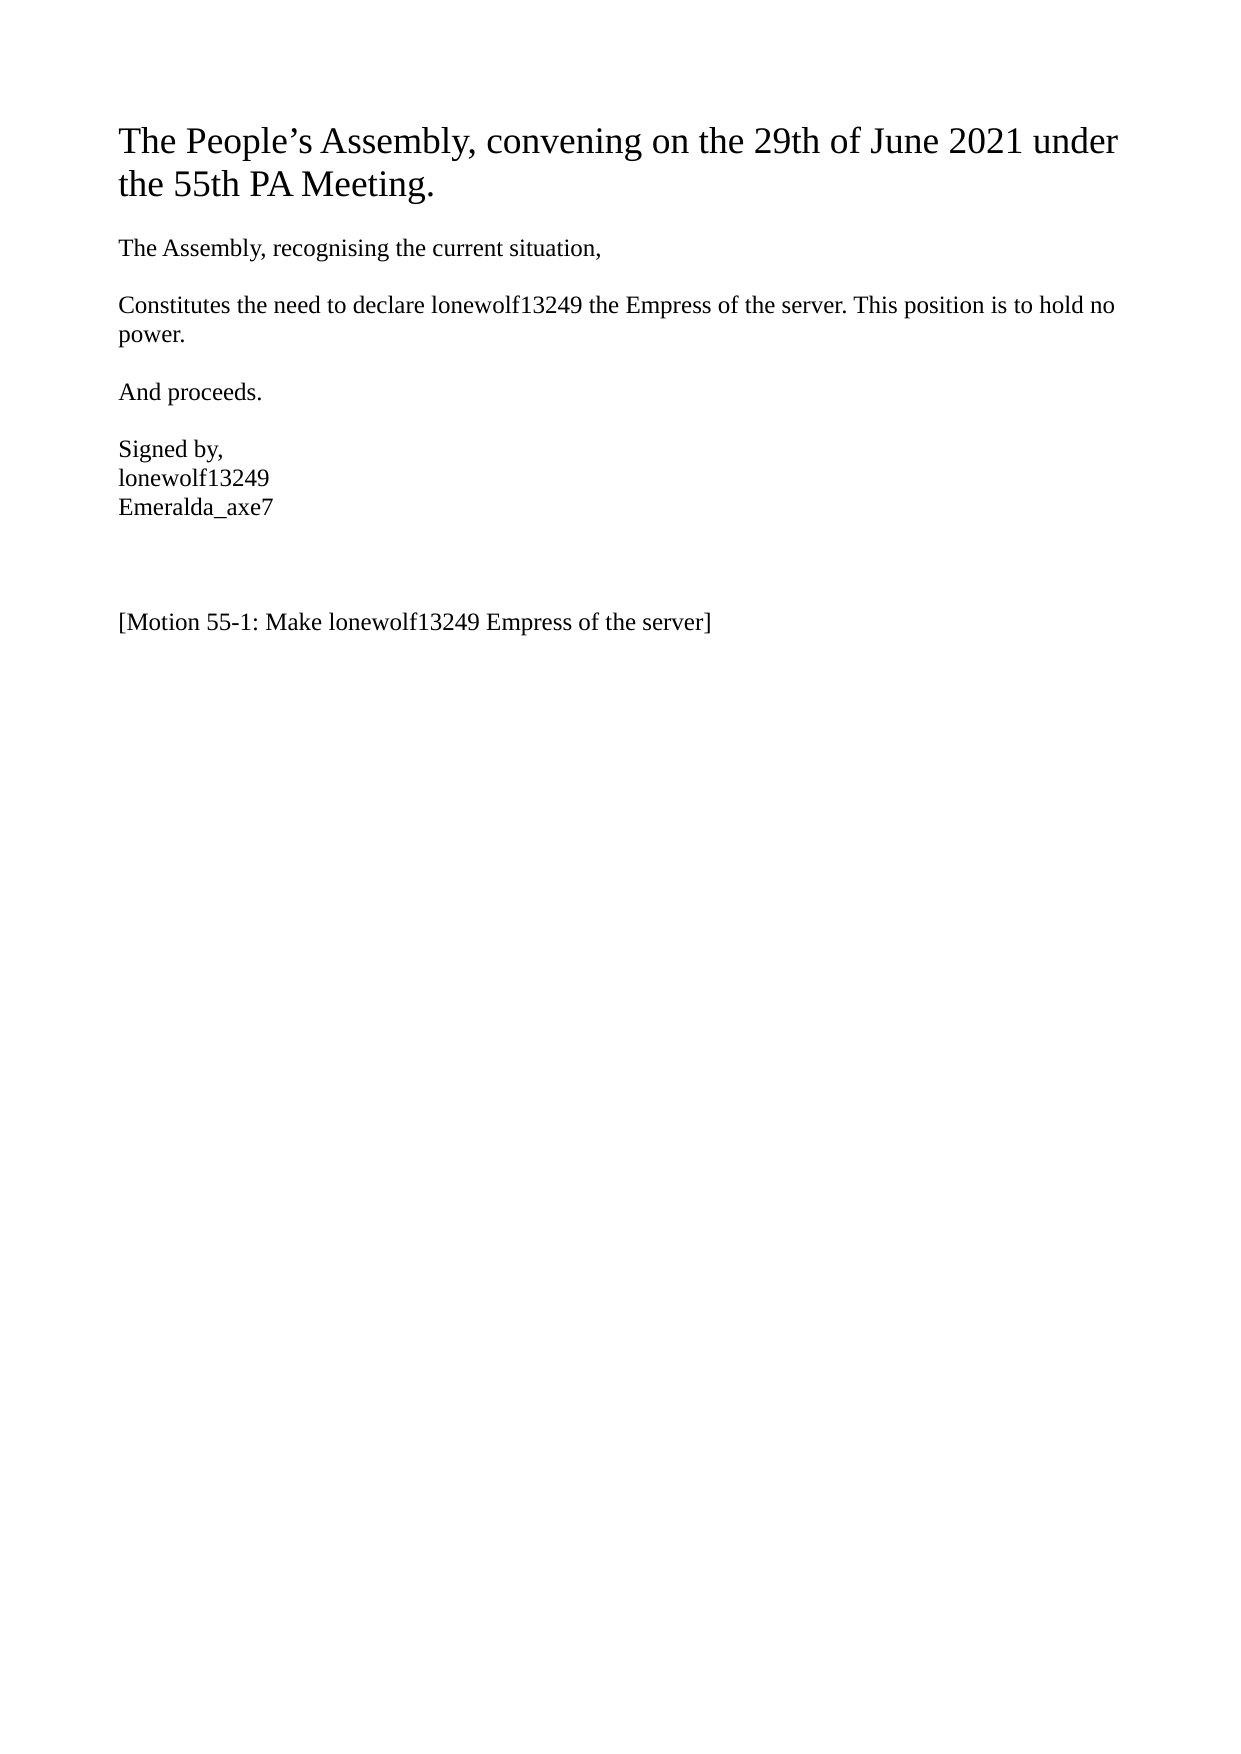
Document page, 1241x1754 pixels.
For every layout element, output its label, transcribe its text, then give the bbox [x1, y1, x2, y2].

text And proceeds. [118, 377, 1122, 406]
text lonewolf13249 [118, 463, 1122, 492]
text Signed by, [118, 434, 1122, 463]
text The People’s Assembly, convening on the 29th of June 2021 under the 55th PA Meeting. [118, 118, 1122, 204]
text The Assembly, recognising the current situation, [118, 233, 1122, 262]
text Constitutes the need to declare lonewolf13249 the Empress of the server. This position is to hold no power. [118, 291, 1122, 348]
text Emeralda_axe7 [118, 492, 1122, 521]
text [Motion 55-1: Make lonewolf13249 Empress of the server] [118, 607, 1122, 636]
